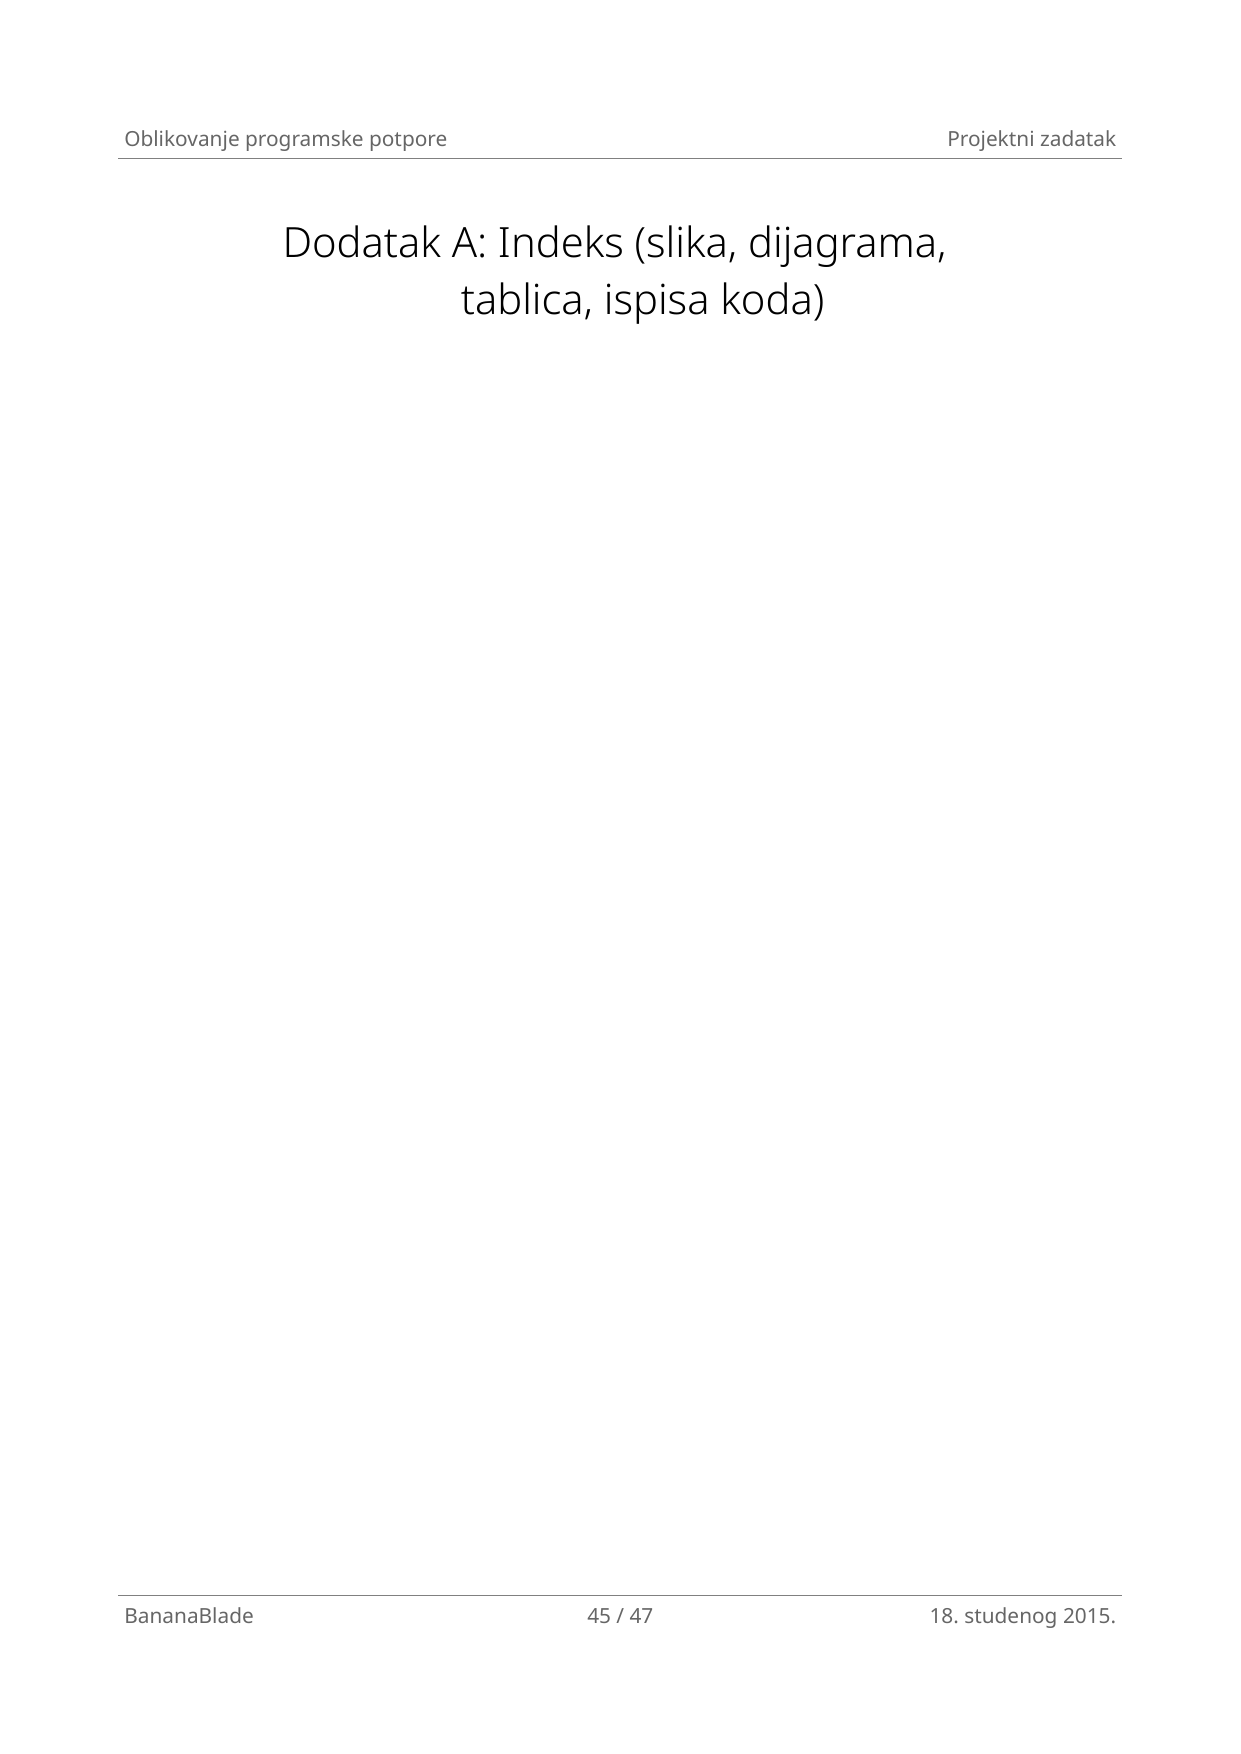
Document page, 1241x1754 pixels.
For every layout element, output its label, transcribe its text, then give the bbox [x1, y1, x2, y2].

subtitle Dodatak A: Indeks (slika, dijagrama, tablica, ispisa koda) [118, 213, 1122, 327]
